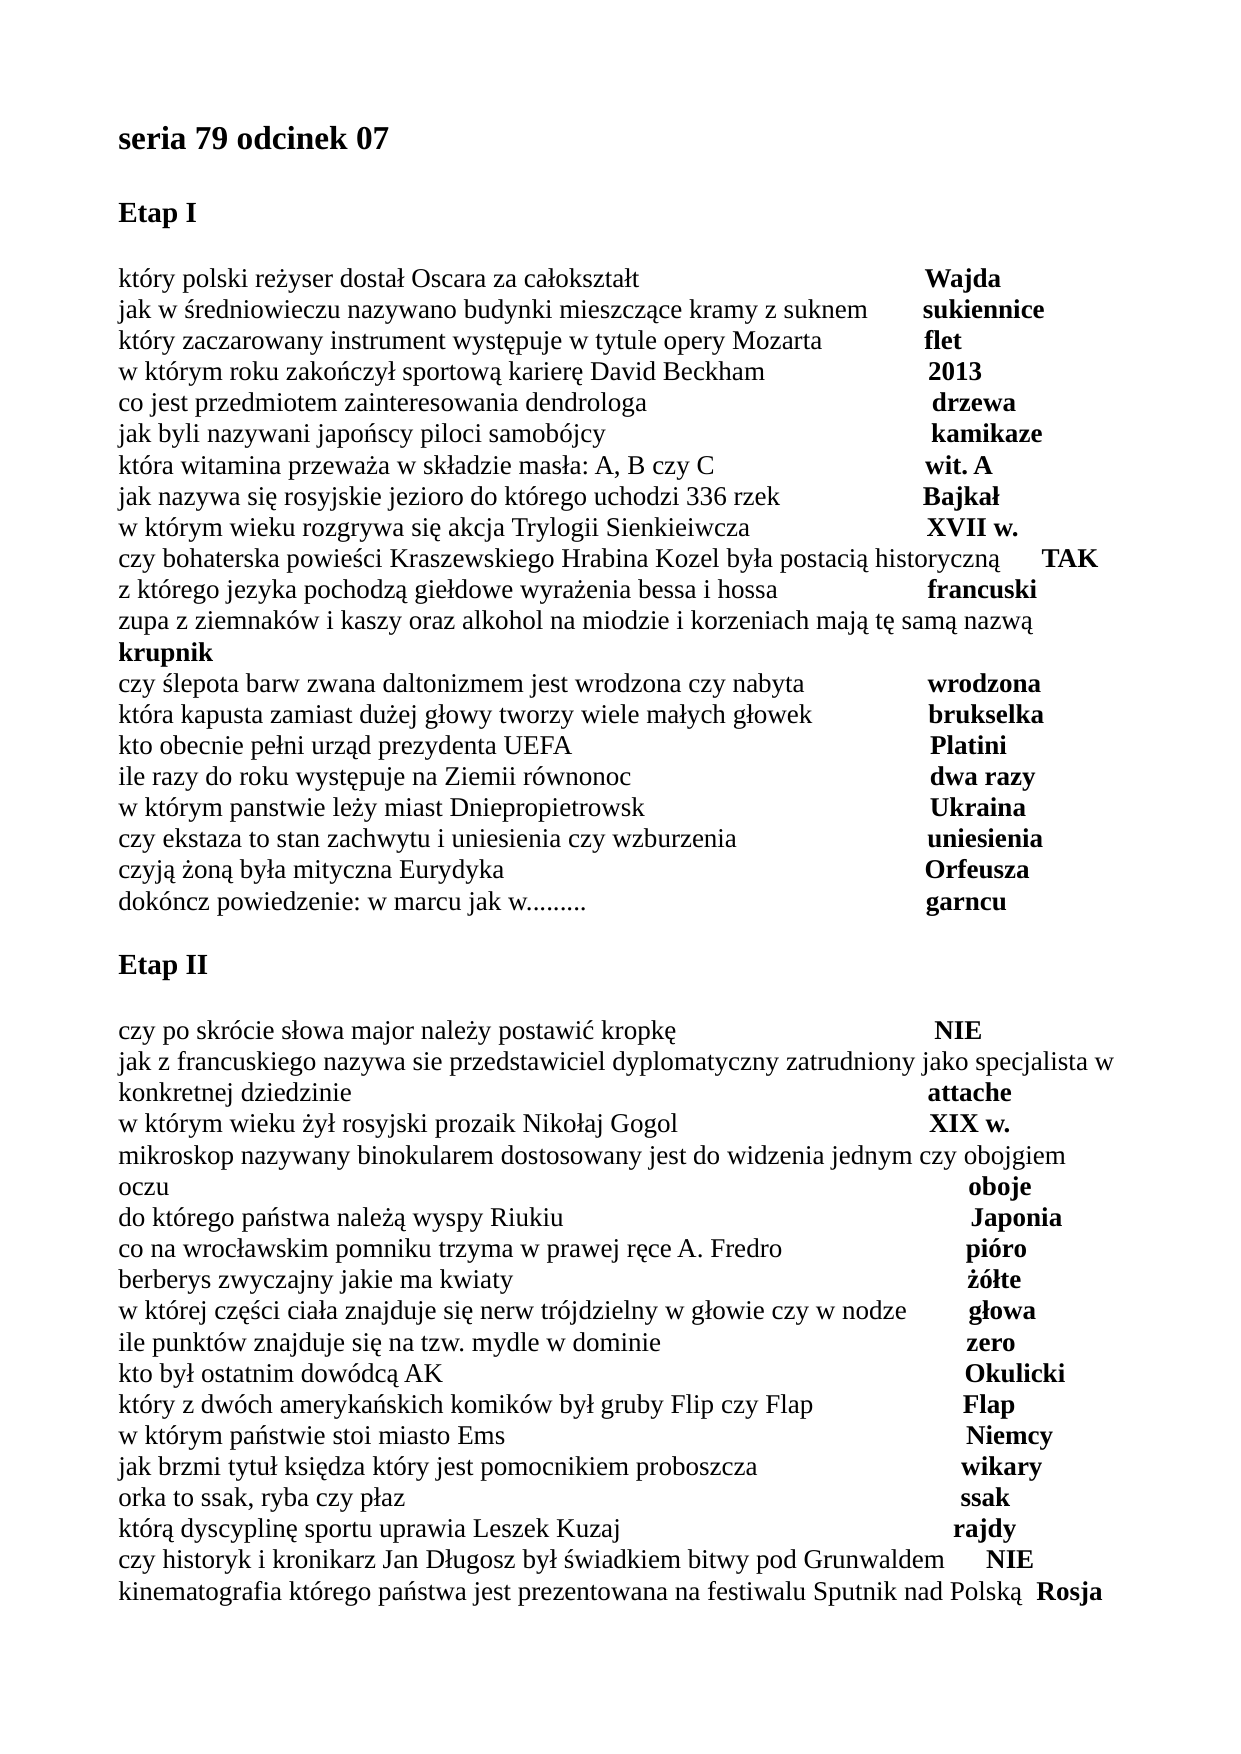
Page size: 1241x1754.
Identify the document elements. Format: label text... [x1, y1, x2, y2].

text berberys zwyczajny jakie ma kwiaty żółte [118, 1263, 1122, 1294]
text czy po skrócie słowa major należy postawić kropkę NIE [118, 1014, 1122, 1045]
text dokóncz powiedzenie: w marcu jak w......... garncu [118, 885, 1122, 916]
text jak z francuskiego nazywa sie przedstawiciel dyplomatyczny zatrudniony jako specjalista w konkretnej dziedzinie attache [118, 1045, 1122, 1108]
text w którym roku zakończył sportową karierę David Beckham 2013 [118, 355, 1122, 386]
text mikroskop nazywany binokularem dostosowany jest do widzenia jednym czy obojgiem oczu oboje [118, 1139, 1122, 1201]
text zupa z ziemnaków i kaszy oraz alkohol na miodzie i korzeniach mają tę samą nazwą [118, 604, 1122, 636]
text który zaczarowany instrument występuje w tytule opery Mozarta flet [118, 324, 1122, 355]
text w której części ciała znajduje się nerw trójdzielny w głowie czy w nodze głowa [118, 1294, 1122, 1326]
text Etap II [118, 947, 1122, 981]
text czy historyk i kronikarz Jan Długosz był świadkiem bitwy pod Grunwaldem NIE [118, 1544, 1122, 1575]
text która kapusta zamiast dużej głowy tworzy wiele małych głowek brukselka [118, 698, 1122, 729]
text czy ślepota barw zwana daltonizmem jest wrodzona czy nabyta wrodzona [118, 667, 1122, 698]
text która witamina przeważa w składzie masła: A, B czy C wit. A [118, 449, 1122, 480]
text w którym wieku rozgrywa się akcja Trylogii Sienkieiwcza XVII w. [118, 511, 1122, 542]
text jak nazywa się rosyjskie jezioro do którego uchodzi 336 rzek Bajkał [118, 480, 1122, 511]
text w którym państwie stoi miasto Ems Niemcy [118, 1419, 1122, 1450]
text co na wrocławskim pomniku trzyma w prawej ręce A. Fredro pióro [118, 1232, 1122, 1263]
text który z dwóch amerykańskich komików był gruby Flip czy Flap Flap [118, 1388, 1122, 1419]
text którą dyscyplinę sportu uprawia Leszek Kuzaj rajdy [118, 1512, 1122, 1544]
text w którym wieku żył rosyjski prozaik Nikołaj Gogol XIX w. [118, 1108, 1122, 1139]
text kto był ostatnim dowódcą AK Okulicki [118, 1357, 1122, 1388]
text kto obecnie pełni urząd prezydenta UEFA Platini [118, 729, 1122, 760]
text w którym panstwie leży miast Dniepropietrowsk Ukraina [118, 791, 1122, 822]
text jak byli nazywani japońscy piloci samobójcy kamikaze [118, 418, 1122, 449]
text jak w średniowieczu nazywano budynki mieszczące kramy z suknem sukiennice [118, 293, 1122, 324]
text Etap I [118, 195, 1122, 228]
text jak brzmi tytuł księdza który jest pomocnikiem proboszcza wikary [118, 1450, 1122, 1481]
text ile punktów znajduje się na tzw. mydle w dominie zero [118, 1326, 1122, 1357]
text który polski reżyser dostał Oscara za całokształt Wajda [118, 262, 1122, 293]
text czyją żoną była mityczna Eurydyka Orfeusza [118, 854, 1122, 885]
text ile razy do roku występuje na Ziemii równonoc dwa razy [118, 760, 1122, 791]
text seria 79 odcinek 07 [118, 118, 1122, 156]
text czy ekstaza to stan zachwytu i uniesienia czy wzburzenia uniesienia [118, 822, 1122, 854]
text krupnik [118, 636, 1122, 667]
text co jest przedmiotem zainteresowania dendrologa drzewa [118, 386, 1122, 418]
text z którego jezyka pochodzą giełdowe wyrażenia bessa i hossa francuski [118, 573, 1122, 604]
text do którego państwa należą wyspy Riukiu Japonia [118, 1201, 1122, 1232]
text kinematografia którego państwa jest prezentowana na festiwalu Sputnik nad Polską Rosja [118, 1575, 1122, 1606]
text orka to ssak, ryba czy płaz ssak [118, 1481, 1122, 1512]
text czy bohaterska powieści Kraszewskiego Hrabina Kozel była postacią historyczną TAK [118, 542, 1122, 573]
